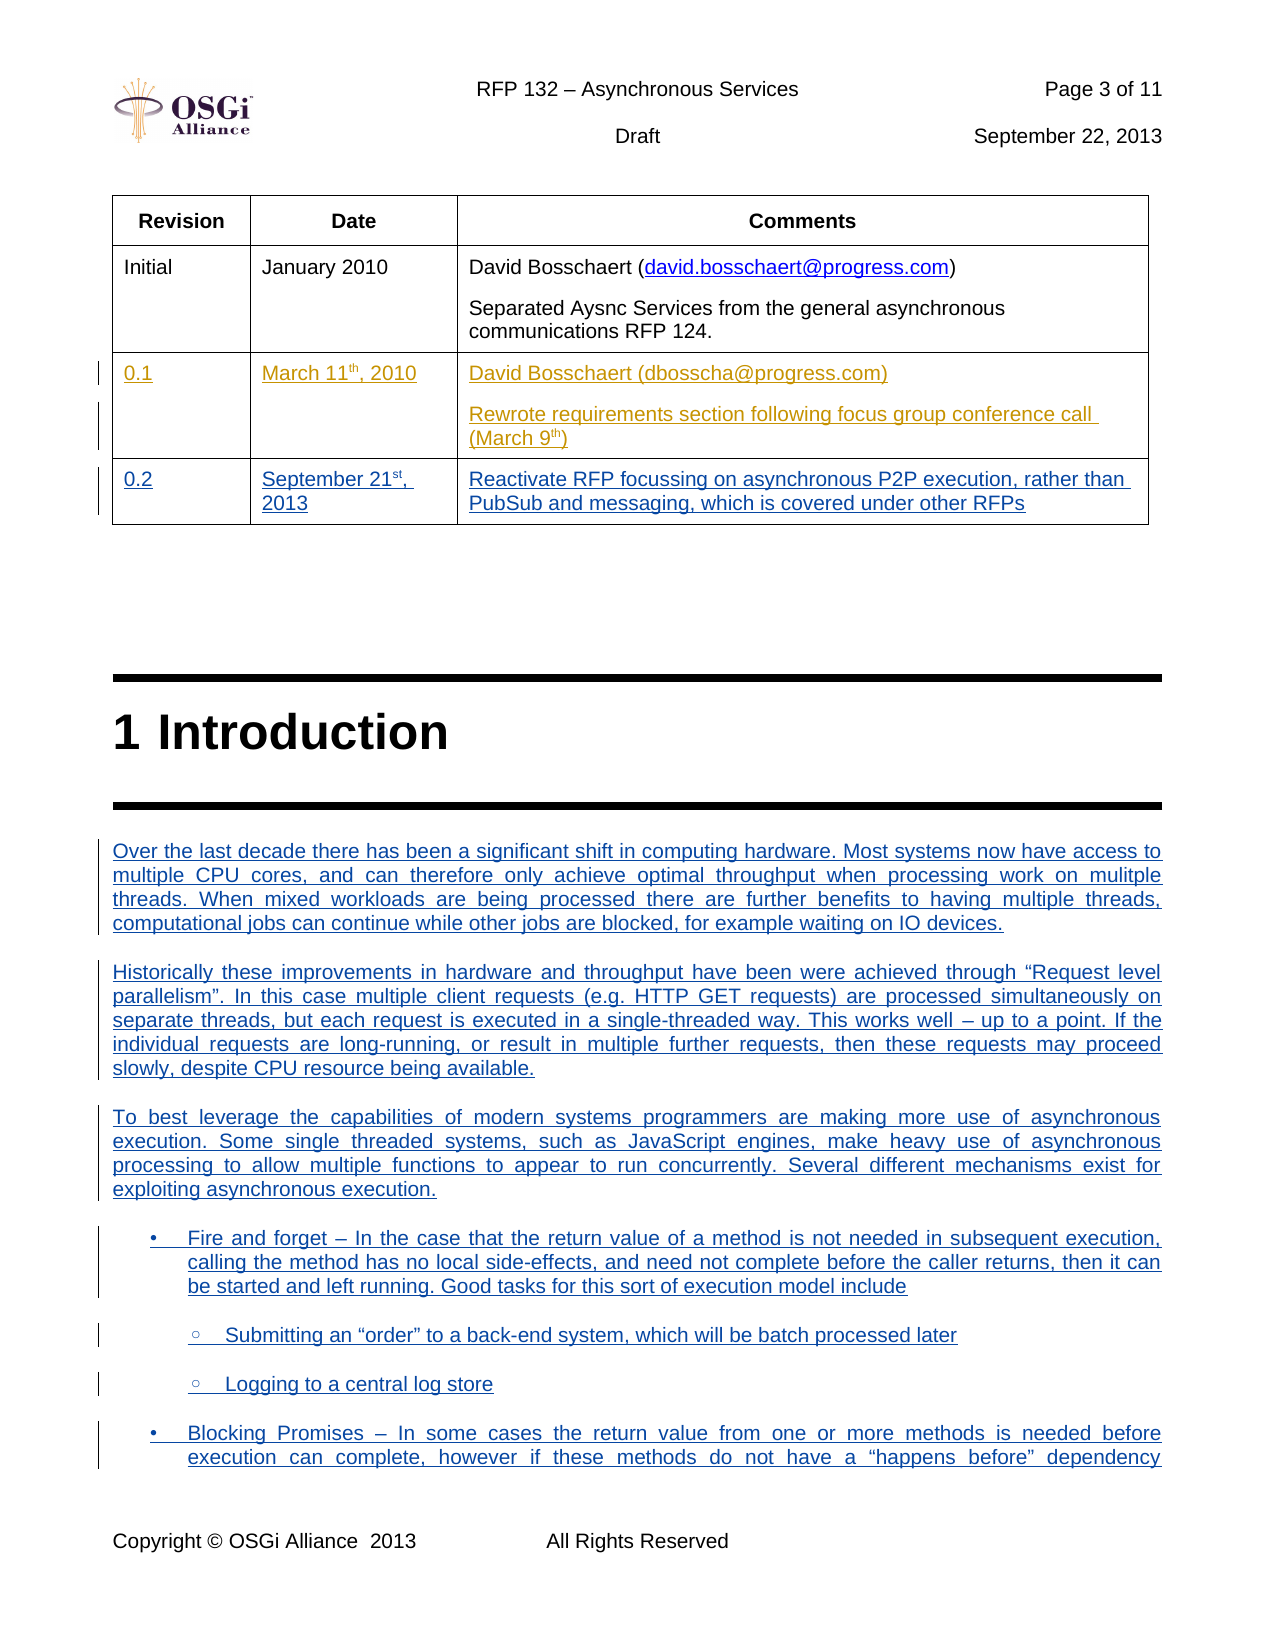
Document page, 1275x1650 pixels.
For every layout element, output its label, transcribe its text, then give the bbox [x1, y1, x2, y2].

table_header Date [251, 196, 457, 245]
list Logging to a central log store [187, 1372, 1162, 1396]
list Fire and forget – In the case that the return value of a method is not needed in subsequent execution, [150, 1226, 1162, 1247]
table_cell 0.2 [113, 459, 250, 523]
subtitle Introduction [112, 675, 1162, 810]
text Over the last decade there has been a significant shift in computing hardware. Most systems now have access to [112, 839, 1162, 860]
list execution can complete, however if these methods do not have a “happens before” dependency [150, 1443, 1162, 1469]
picture [114, 78, 254, 143]
text exploiting asynchronous execution. [112, 1175, 1162, 1201]
table_cell September 21st, 2013 [251, 459, 457, 523]
text computational jobs can continue while other jobs are blocked, for example waiting on IO devices. [112, 909, 1162, 935]
text slowly, despite CPU resource being available. [112, 1054, 1162, 1080]
table_cell Reactivate RFP focussing on asynchronous P2P execution, rather than PubSub and messaging, which is covered under other RFPs [458, 459, 1148, 523]
table_cell Initial [113, 246, 250, 352]
table_header Revision [113, 196, 250, 245]
table_cell 0.1 [113, 353, 250, 458]
table_cell March 11th, 2010 [251, 353, 457, 458]
text parallelism”. In this case multiple client requests (e.g. HTTP GET requests) are processed simultaneously on [112, 982, 1162, 1005]
list Submitting an “order” to a back-end system, which will be batch processed later [187, 1323, 1162, 1347]
table_cell January 2010 [251, 246, 457, 352]
table_cell David Bosschaert (dbosscha@progress.com) Rewrote requirements section following focus group conference call (March 9th) [458, 353, 1148, 458]
list calling the method has no local side-effects, and need not complete before the caller returns, then it can be started and left running. Good tasks for this sort of execution model include [150, 1248, 1162, 1298]
list Blocking Promises – In some cases the return value from one or more methods is needed before [150, 1421, 1162, 1442]
text Historically these improvements in hardware and throughput have been were achieved through “Request level [112, 960, 1162, 981]
text To best leverage the capabilities of modern systems programmers are making more use of asynchronous execution. Some single threaded systems, such as JavaScript engines, make heavy use of asynchronous [112, 1105, 1162, 1150]
text threads. When mixed workloads are being processed there are further benefits to having multiple threads, [112, 885, 1162, 908]
table_header Comments [458, 196, 1148, 245]
text individual requests are long-running, or result in multiple further requests, then these requests may proceed [112, 1030, 1162, 1053]
text separate threads, but each request is executed in a single-threaded way. This works well – up to a point. If the [112, 1006, 1162, 1029]
text multiple CPU cores, and can therefore only achieve optimal throughput when processing work on mulitple [112, 861, 1162, 884]
text processing to allow multiple functions to appear to run concurrently. Several different mechanisms exist for [112, 1151, 1162, 1174]
table_cell David Bosschaert (david.bosschaert@progress.com) Separated Aysnc Services from the general asynchronous communications RFP 124. [458, 246, 1148, 352]
